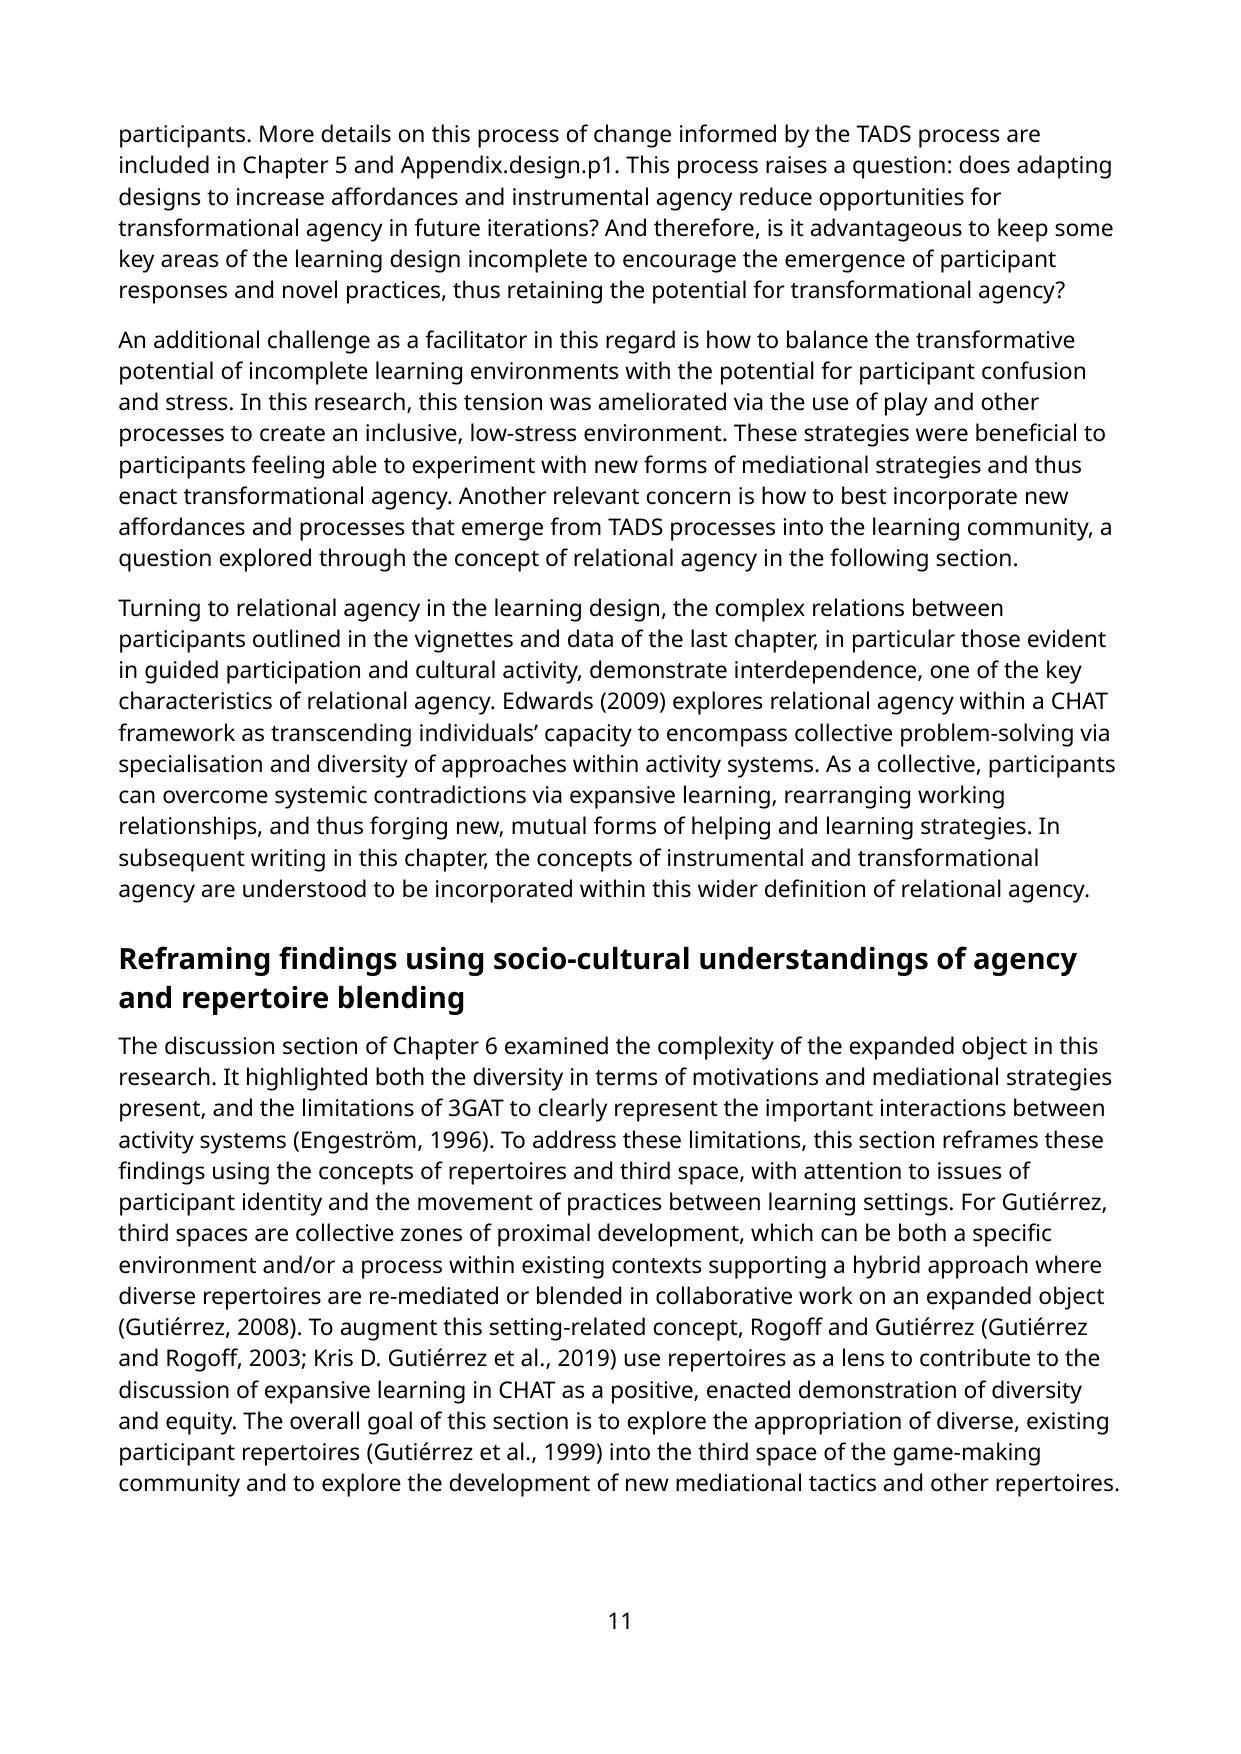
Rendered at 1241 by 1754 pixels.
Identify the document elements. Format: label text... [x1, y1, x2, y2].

subtitle Reframing findings using socio-cultural understandings of agency and repertoire blending [118, 938, 1122, 1017]
text An additional challenge as a facilitator in this regard is how to balance the transformative potential of incomplete learning environments with the potential for participant confusion and stress. In this research, this tension was ameliorated via the use of play and other processes to create an inclusive, low-stress environment. These strategies were beneficial to participants feeling able to experiment with new forms of mediational strategies and thus enact transformational agency. Another relevant concern is how to best incorporate new affordances and processes that emerge from TADS processes into the learning community, a question explored through the concept of relational agency in the following section. [118, 323, 1122, 573]
text participants. More details on this process of change informed by the TADS process are included in Chapter 5 and Appendix.design.p1. This process raises a question: does adapting designs to increase affordances and instrumental agency reduce opportunities for transformational agency in future iterations? And therefore, is it advantageous to keep some key areas of the learning design incomplete to encourage the emergence of participant responses and novel practices, thus retaining the potential for transformational agency? [118, 118, 1122, 306]
text Turning to relational agency in the learning design, the complex relations between participants outlined in the vignettes and data of the last chapter, in particular those evident in guided participation and cultural activity, demonstrate interdependence, one of the key characteristics of relational agency. Edwards (2009) explores relational agency within a CHAT framework as transcending individuals’ capacity to encompass collective problem-solving via specialisation and diversity of approaches within activity systems. As a collective, participants can overcome systemic contradictions via expansive learning, rearranging working relationships, and thus forging new, mutual forms of helping and learning strategies. In subsequent writing in this chapter, the concepts of instrumental and transformational agency are understood to be incorporated within this wider definition of relational agency. [118, 591, 1122, 904]
text The discussion section of Chapter 6 examined the complexity of the expanded object in this research. It highlighted both the diversity in terms of motivations and mediational strategies present, and the limitations of 3GAT to clearly represent the important interactions between activity systems (Engeström, 1996). To address these limitations, this section reframes these findings using the concepts of repertoires and third space, with attention to issues of participant identity and the movement of practices between learning settings. For Gutiérrez, third spaces are collective zones of proximal development, which can be both a specific environment and/or a process within existing contexts supporting a hybrid approach where diverse repertoires are re-mediated or blended in collaborative work on an expanded object (Gutiérrez, 2008). To augment this setting-related concept, Rogoff and Gutiérrez (Gutiérrez and Rogoff, 2003; Kris D. Gutiérrez et al., 2019) use repertoires as a lens to contribute to the discussion of expansive learning in CHAT as a positive, enacted demonstration of diversity and equity. The overall goal of this section is to explore the appropriation of diverse, existing participant repertoires (Gutiérrez et al., 1999) into the third space of the game-making community and to explore the development of new mediational tactics and other repertoires. [118, 1030, 1122, 1498]
